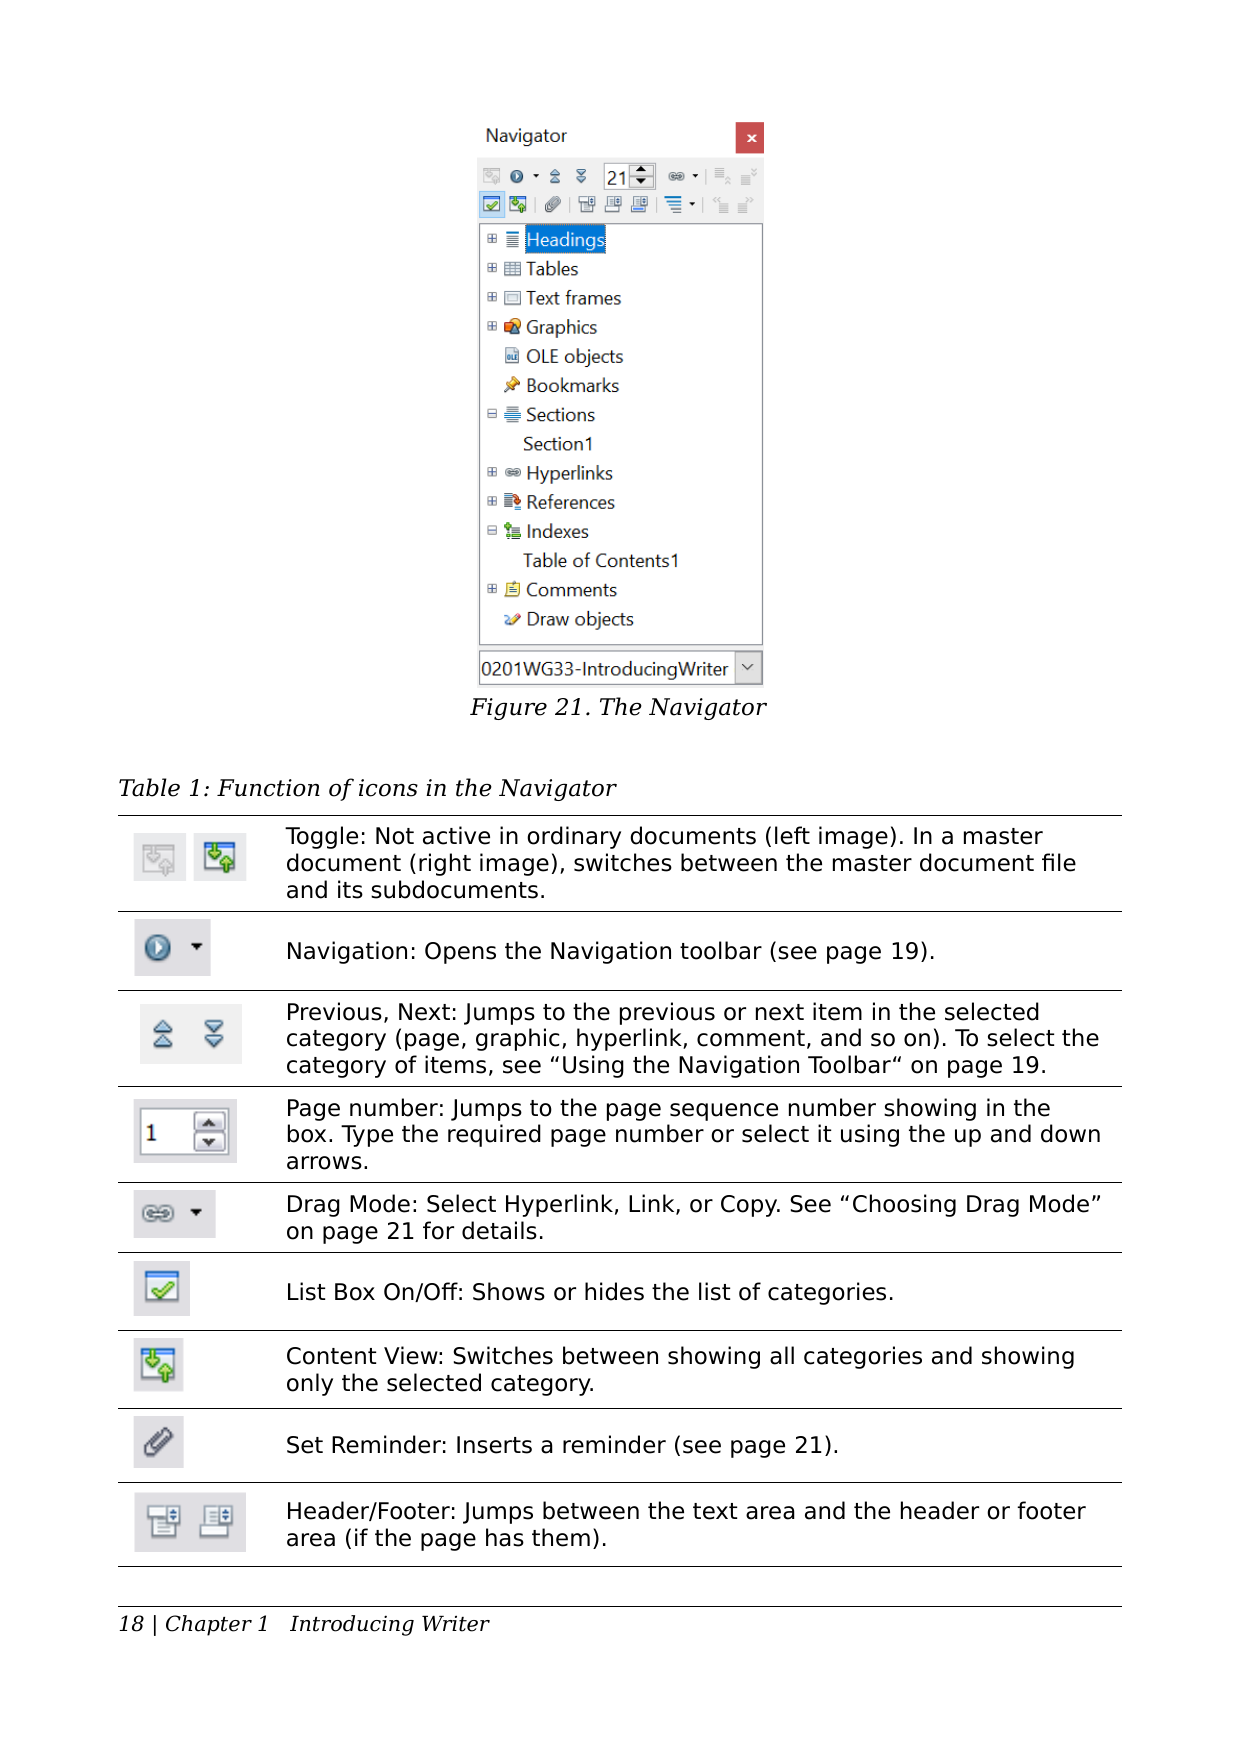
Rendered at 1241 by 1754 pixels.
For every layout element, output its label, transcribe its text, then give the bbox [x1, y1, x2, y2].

table_cell [118, 912, 270, 990]
table_cell Drag Mode: Select Hyperlink, Link, or Copy. See “Choosing Drag Mode” on page 21 for details. [270, 1183, 1122, 1252]
table_cell Previous, Next: Jumps to the previous or next item in the selected category (page, graphic, hyperlink, comment, and so on). To select the category of items, see “Using the Navigation Toolbar“ on page 19. [270, 991, 1122, 1086]
picture [140, 1004, 242, 1064]
table_header Toggle: Not active in ordinary documents (left image). In a master document (right image), switches between the master document file and its subdocuments. [270, 816, 1122, 911]
table_cell Navigation: Opens the Navigation toolbar (see page 19). [270, 912, 1122, 990]
picture [133, 1338, 186, 1394]
table_cell [118, 1409, 270, 1482]
table_header [118, 816, 270, 911]
text Table 1: Function of icons in the Navigator [118, 776, 1122, 802]
table_cell Header/Footer: Jumps between the text area and the header or footer area (if the page has them). [270, 1483, 1122, 1566]
picture [133, 833, 187, 881]
picture [133, 1099, 237, 1163]
picture [133, 1416, 184, 1468]
table_cell [118, 1253, 270, 1330]
table_cell [118, 1483, 270, 1566]
table_cell [118, 1087, 270, 1182]
picture [133, 1491, 246, 1552]
table_cell [118, 1331, 270, 1408]
table_cell [118, 991, 270, 1086]
picture [133, 919, 211, 976]
table_cell Set Reminder: Inserts a reminder (see page 21). [270, 1409, 1122, 1482]
picture [477, 118, 764, 688]
table_cell Content View: Switches between showing all categories and showing only the selected category. [270, 1331, 1122, 1408]
picture [133, 1190, 216, 1238]
text Figure 21. The Navigator [470, 694, 770, 721]
picture [133, 1261, 190, 1316]
table_cell [118, 1183, 270, 1252]
picture [193, 833, 247, 881]
table_cell List Box On/Off: Shows or hides the list of categories. [270, 1253, 1122, 1330]
table_cell Page number: Jumps to the page sequence number showing in the box. Type the required page number or select it using the up and down arrows. [270, 1087, 1122, 1182]
